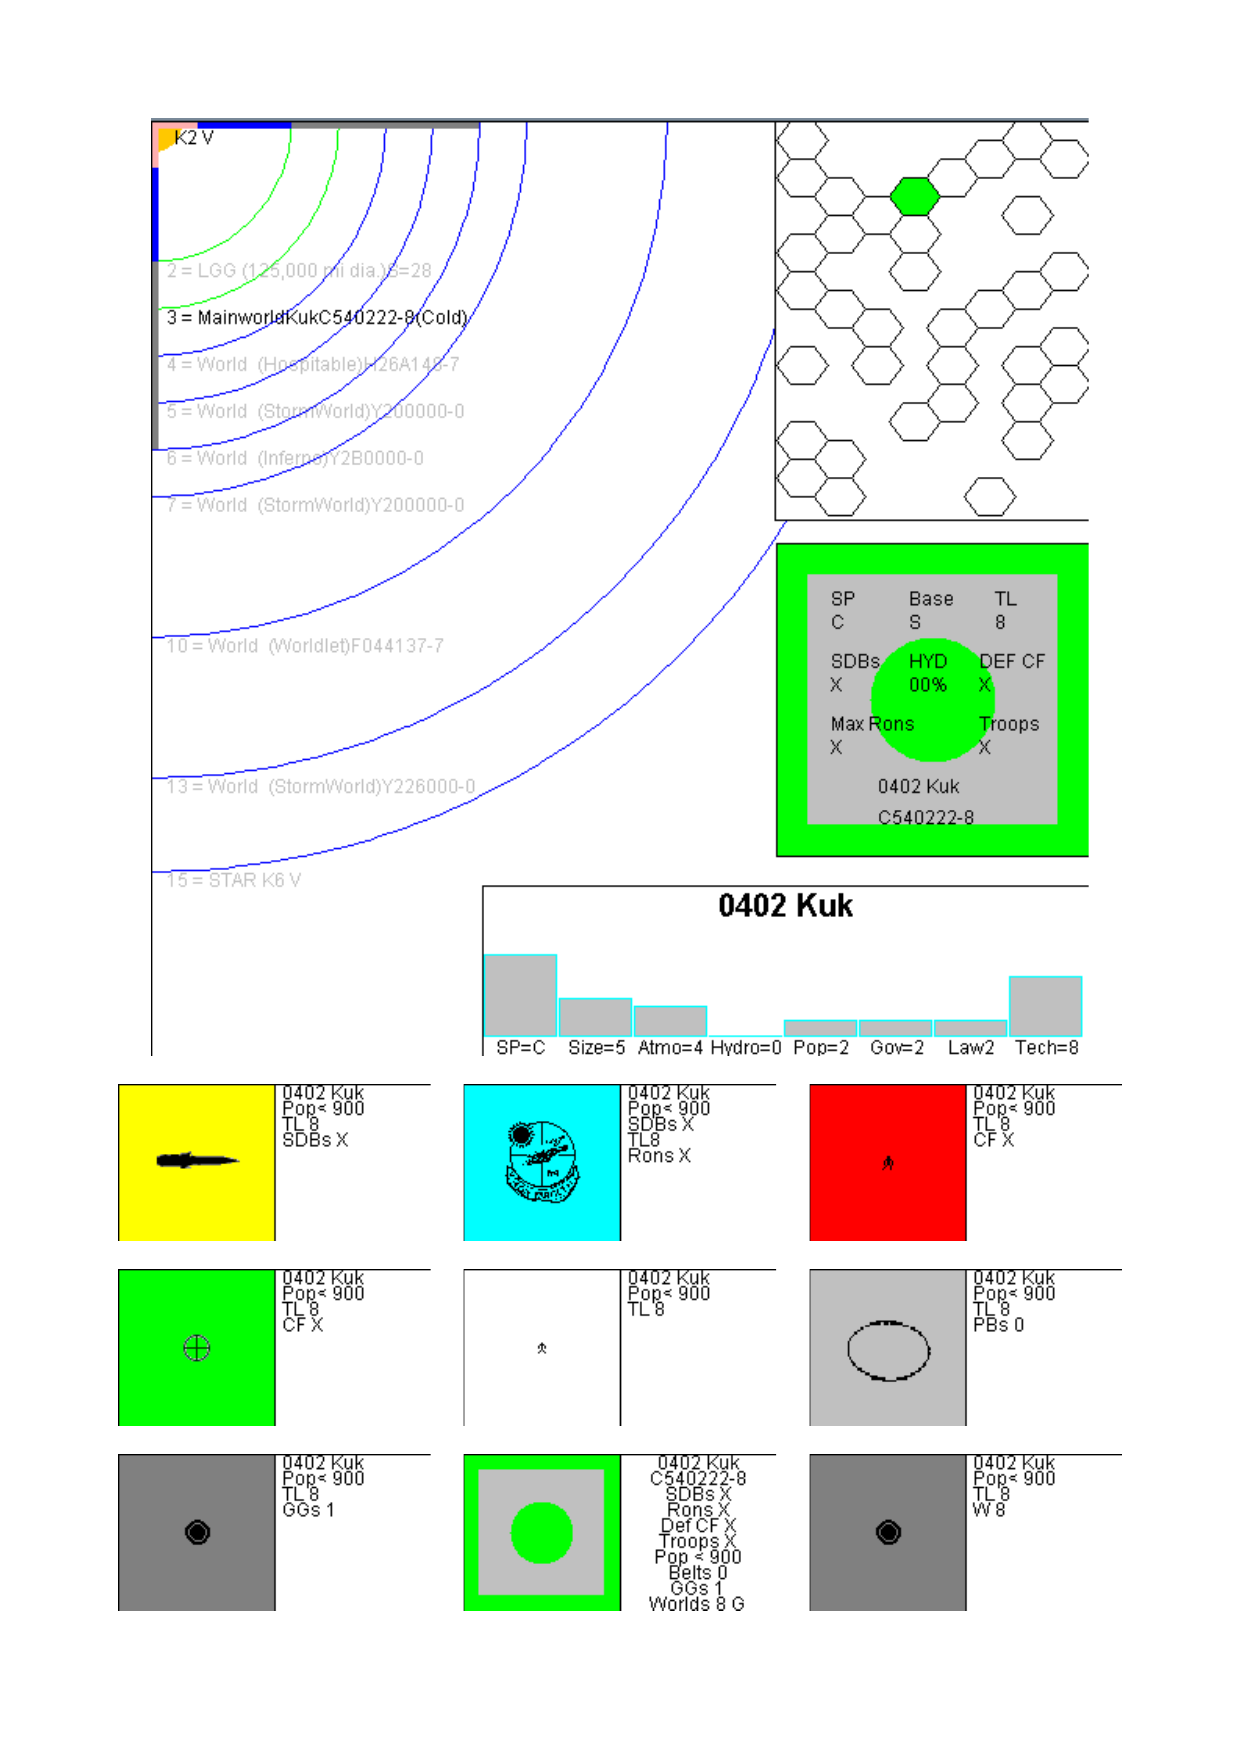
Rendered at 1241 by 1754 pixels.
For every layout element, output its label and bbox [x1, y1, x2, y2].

picture [151, 118, 1089, 1056]
picture [809, 1269, 1122, 1426]
picture [463, 1084, 777, 1241]
picture [118, 1454, 431, 1611]
picture [463, 1454, 777, 1611]
picture [118, 1269, 431, 1426]
picture [809, 1084, 1122, 1241]
picture [118, 1084, 431, 1241]
picture [809, 1454, 1122, 1611]
picture [463, 1269, 777, 1426]
